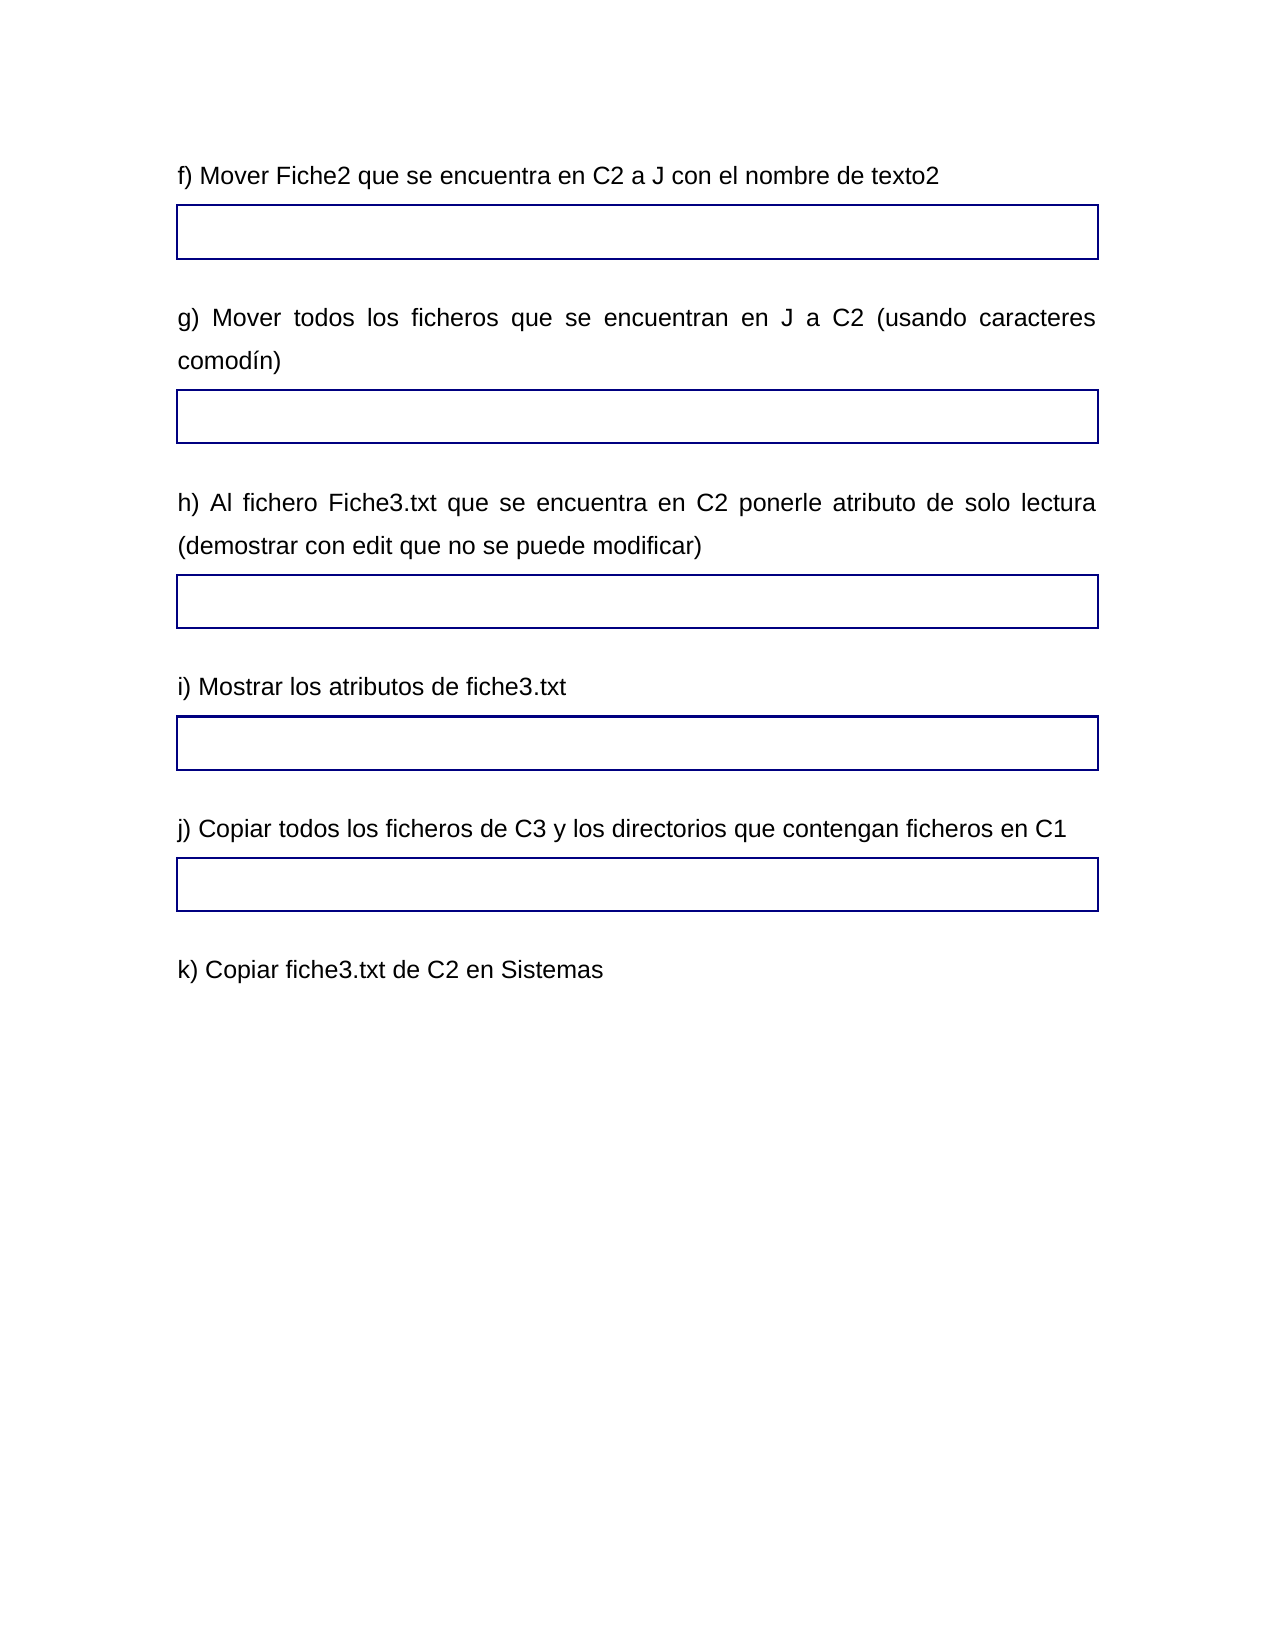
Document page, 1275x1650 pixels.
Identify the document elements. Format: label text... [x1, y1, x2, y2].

table_header [178, 391, 1097, 442]
text f) Mover Fiche2 que se encuentra en C2 a J con el nombre de texto2 [177, 161, 1098, 190]
text i) Mostrar los atributos de fiche3.txt [177, 672, 1098, 701]
text g) Mover todos los ficheros que se encuentran en J a C2 (usando caracteres comodín) [177, 303, 1098, 375]
text h) Al fichero Fiche3.txt que se encuentra en C2 ponerle atributo de solo lectura (demostrar con edit que no se puede modificar) [177, 487, 1098, 559]
table_header [178, 859, 1097, 910]
table_header [178, 718, 1097, 768]
table_header [178, 206, 1097, 258]
text k) Copiar fiche3.txt de C2 en Sistemas [177, 955, 1098, 984]
text j) Copiar todos los ficheros de C3 y los directorios que contengan ficheros en C1 [177, 814, 1098, 842]
table_header [178, 576, 1097, 627]
